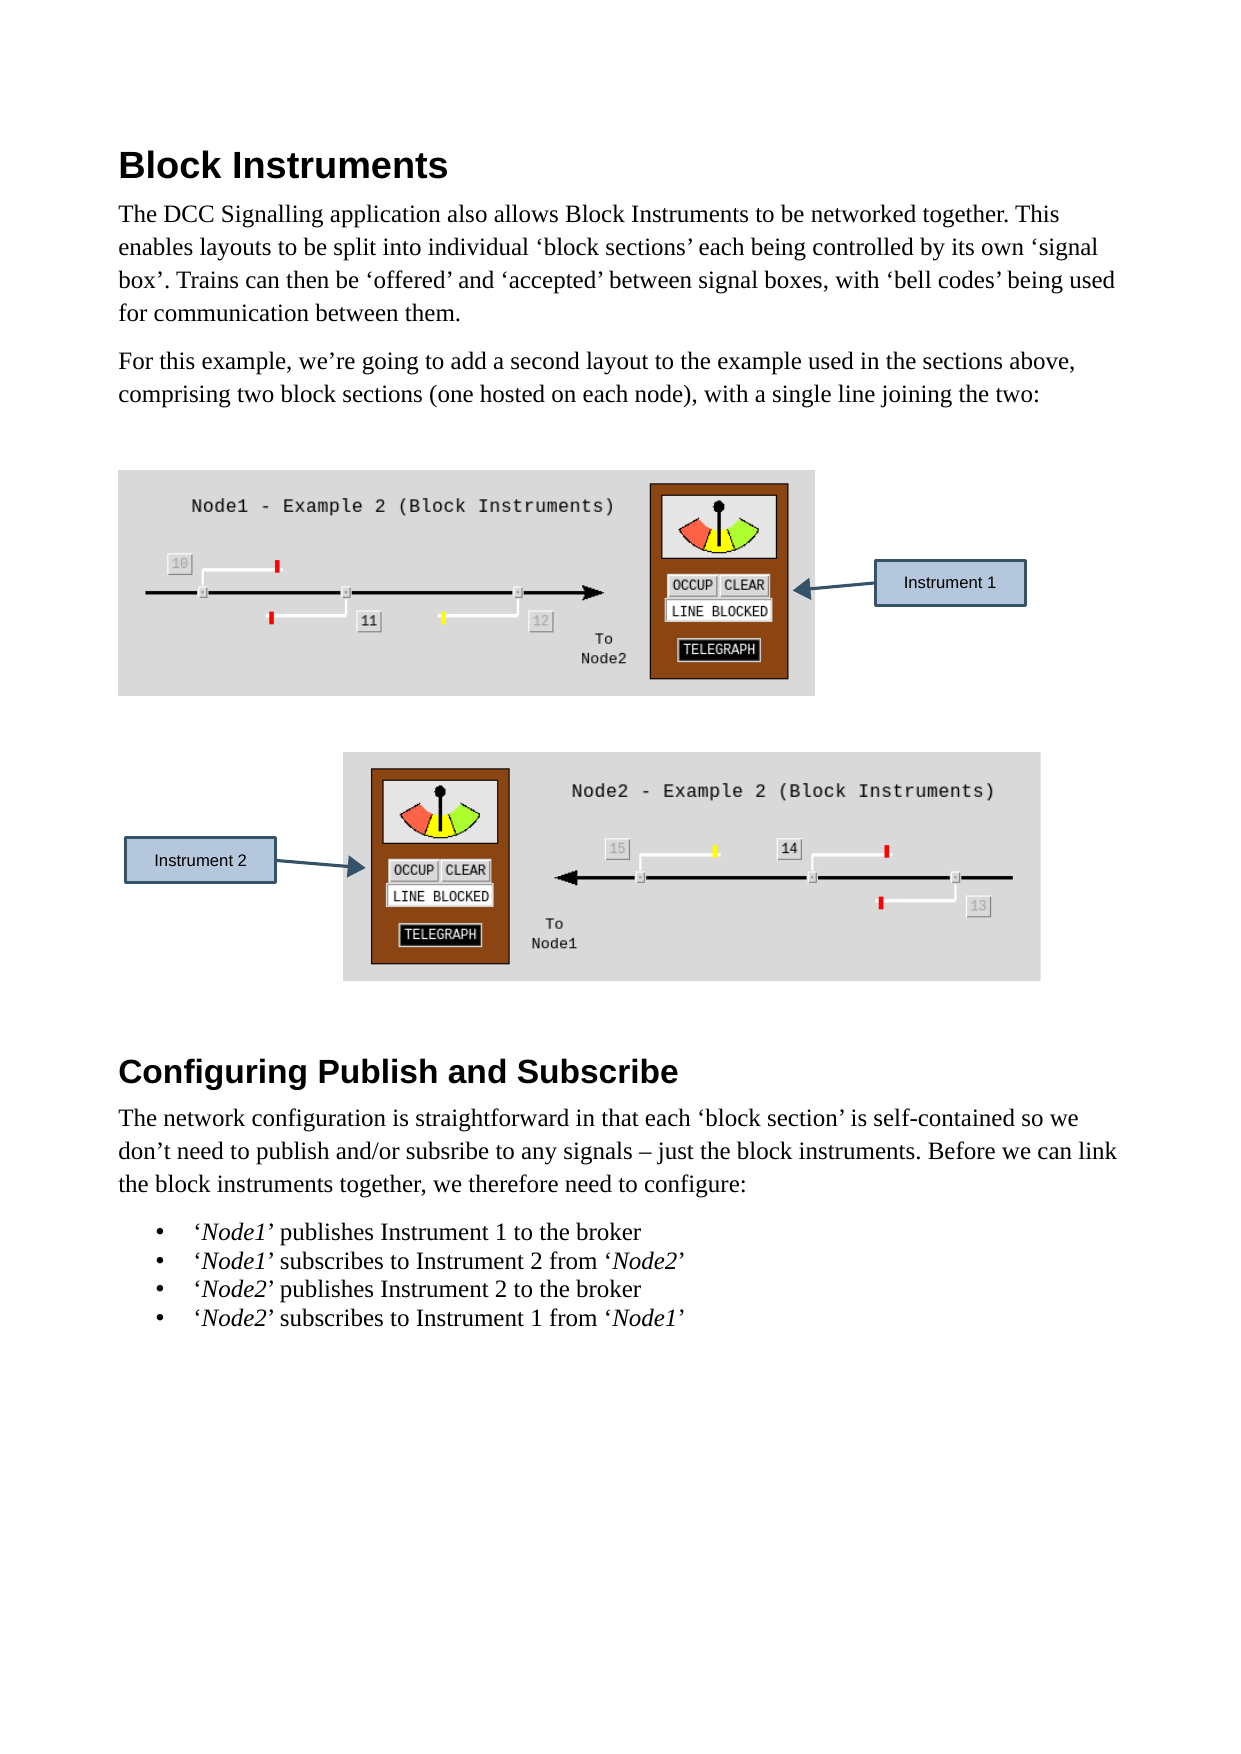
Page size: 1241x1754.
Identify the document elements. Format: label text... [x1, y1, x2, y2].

list ‘Node1’ subscribes to Instrument 2 from ‘Node2’ [156, 1246, 1122, 1274]
subtitle Configuring Publish and Subscribe [118, 1052, 1122, 1091]
list ‘Node2’ publishes Instrument 2 to the broker [156, 1274, 1122, 1303]
picture [343, 752, 1041, 981]
text The network configuration is straightforward in that each ‘block section’ is self-contained so we don’t need to publish and/or subsribe to any signals – just the block instruments. Before we can link the block instruments together, we therefore need to configure: [118, 1103, 1122, 1198]
subtitle Block Instruments [118, 143, 1122, 187]
text For this example, we’re going to add a second layout to the example used in the sections above, comprising two block sections (one hosted on each node), with a single line joining the two: [118, 346, 1122, 408]
text The DCC Signalling application also allows Block Instruments to be networked together. This enables layouts to be split into individual ‘block sections’ each being controlled by its own ‘signal box’. Trains can then be ‘offered’ and ‘accepted’ between signal boxes, with ‘bell codes’ being used for communication between them. [118, 199, 1122, 327]
picture [118, 470, 816, 696]
list ‘Node2’ subscribes to Instrument 1 from ‘Node1’ [156, 1303, 1122, 1332]
list ‘Node1’ publishes Instrument 1 to the broker [156, 1217, 1122, 1246]
